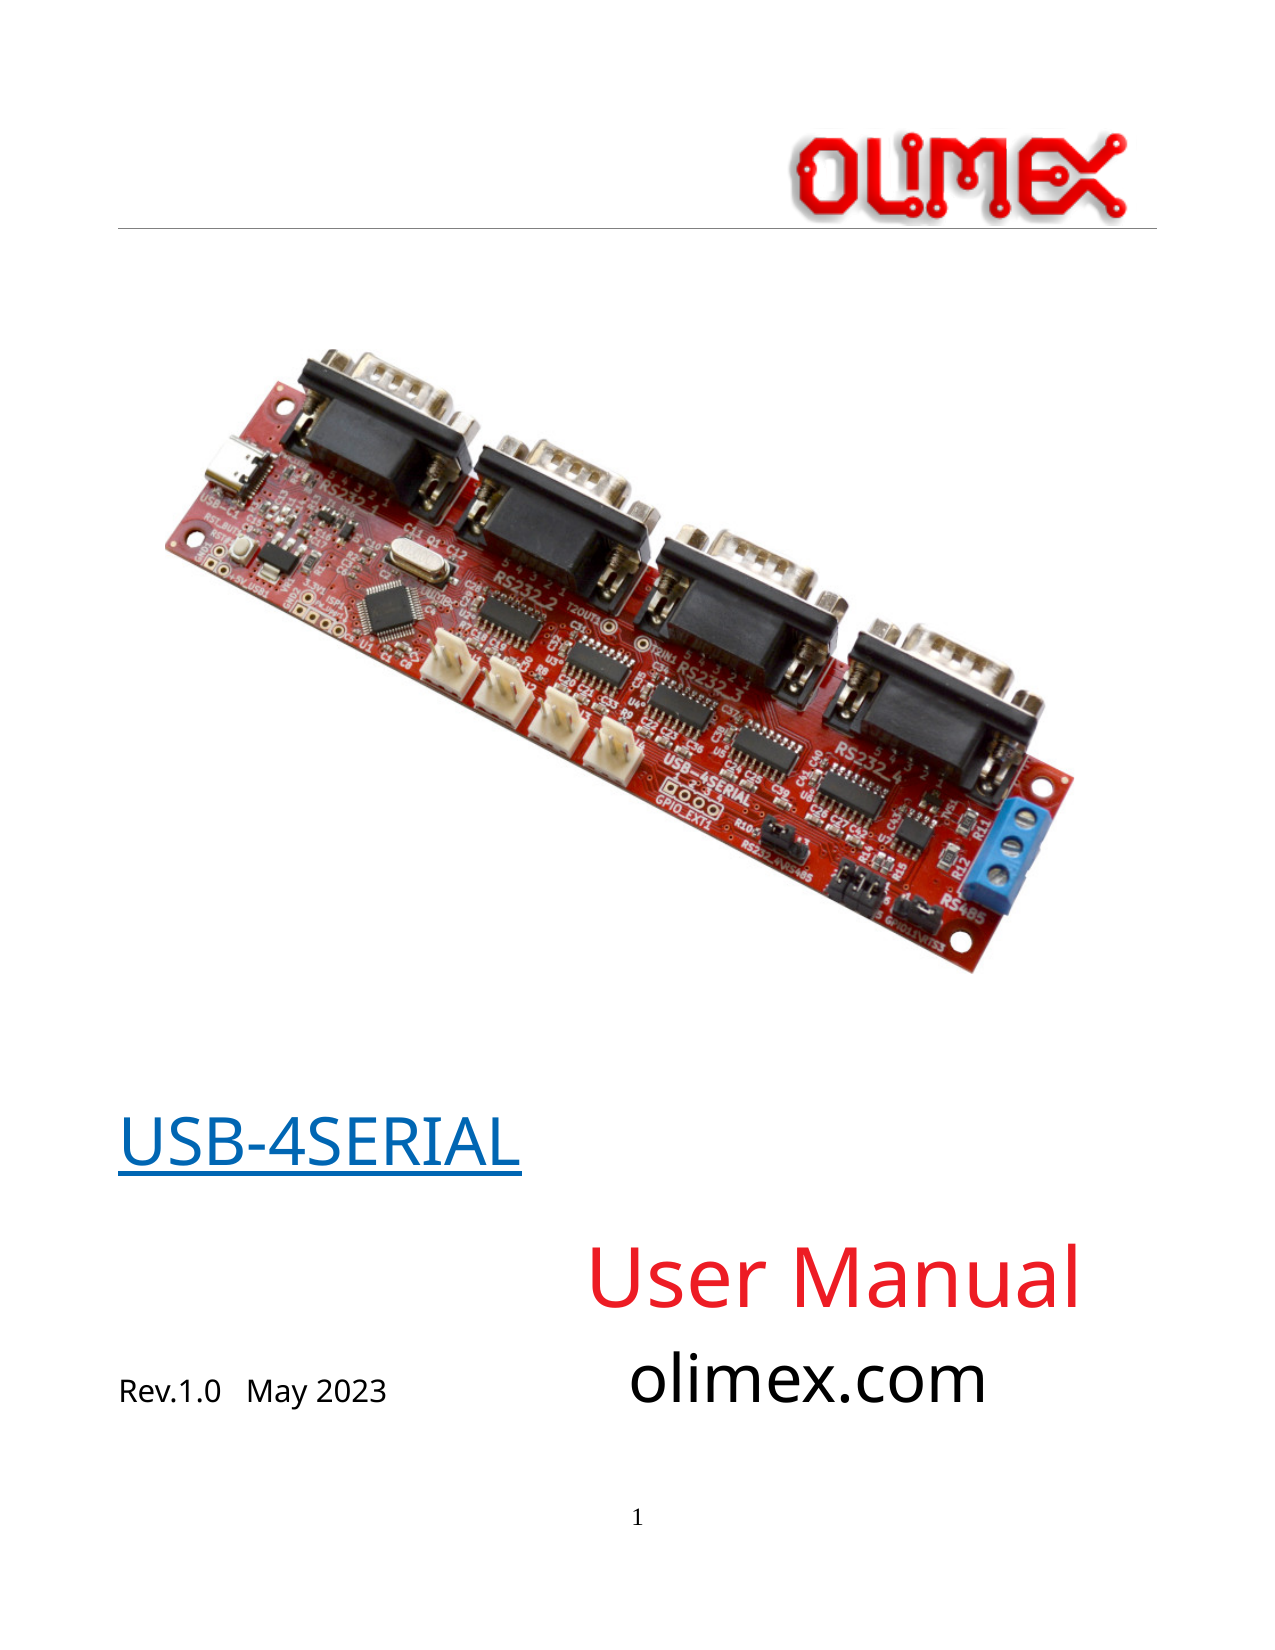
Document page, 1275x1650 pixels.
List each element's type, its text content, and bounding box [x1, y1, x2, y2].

text USB-4SERIAL [118, 1064, 1157, 1191]
text User Manual [118, 1206, 1157, 1333]
text Rev.1.0 May 2023 olimex.com [118, 1347, 1157, 1416]
picture [775, 124, 1150, 226]
picture [165, 349, 1075, 974]
